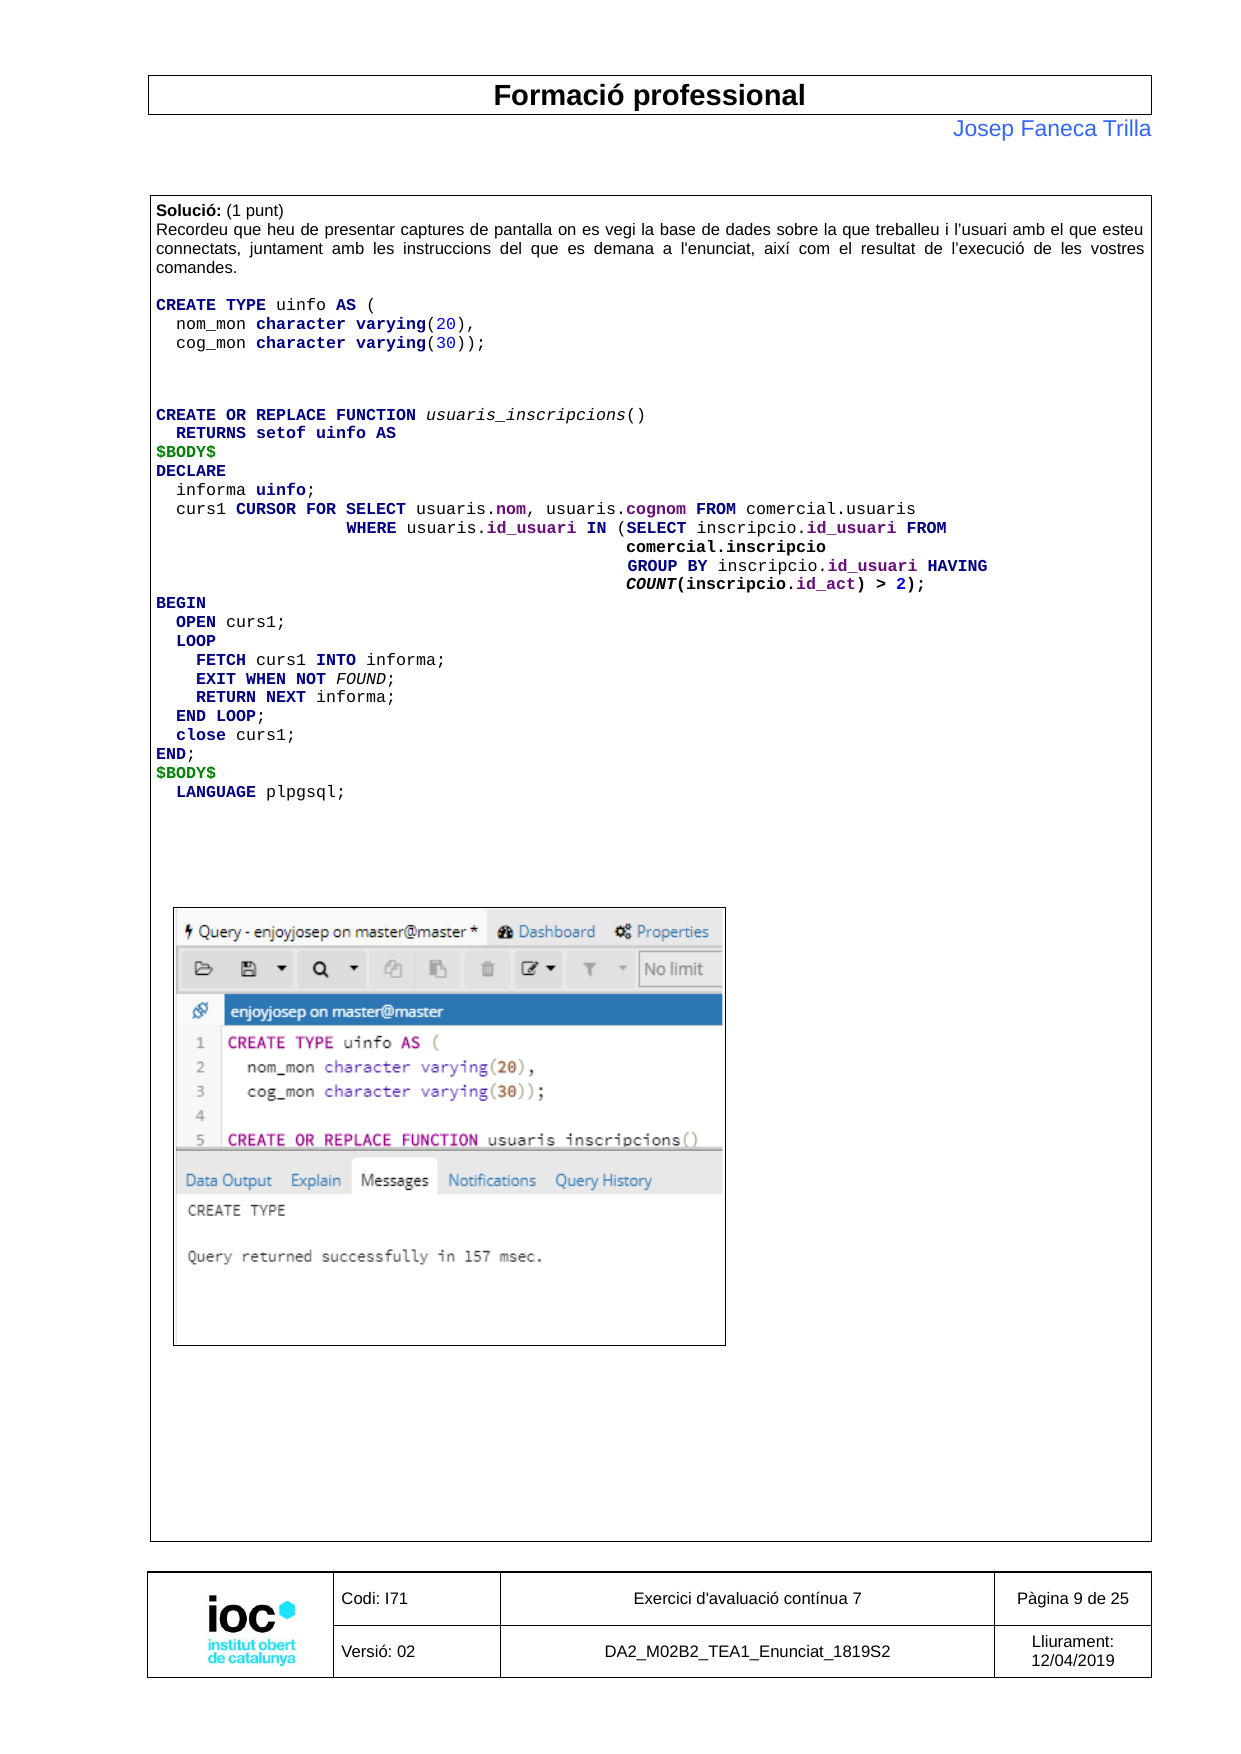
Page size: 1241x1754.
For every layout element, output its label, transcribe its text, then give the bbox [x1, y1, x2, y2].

picture [175, 909, 723, 1343]
picture [195, 1581, 309, 1677]
table_header Solució: (1 punt) Recordeu que heu de presentar captures de pantalla on es vegi la base de dades sobre la que treballeu i l’usuari amb el que esteu connectats, juntament amb les instruccions del que es demana a l'enunciat, així com el resultat de l’execució de les vostres comandes. CREATE TYPE uinfo AS ( nom_mon character varying(20), cog_mon character varying(30)); CREATE OR REPLACE FUNCTION usuaris_inscripcions() RETURNS setof uinfo AS $BODY$ DECLARE informa uinfo; curs1 CURSOR FOR SELECT usuaris.nom, usuaris.cognom FROM comercial.usuaris WHERE usuaris.id_usuari IN (SELECT inscripcio.id_usuari FROM comercial.inscripcio GROUP BY inscripcio.id_usuari HAVING COUNT(inscripcio.id_act) > 2); BEGIN OPEN curs1; LOOP FETCH curs1 INTO informa; EXIT WHEN NOT FOUND; RETURN NEXT informa; END LOOP; close curs1; END; $BODY$ LANGUAGE plpgsql; [151, 196, 1151, 1541]
